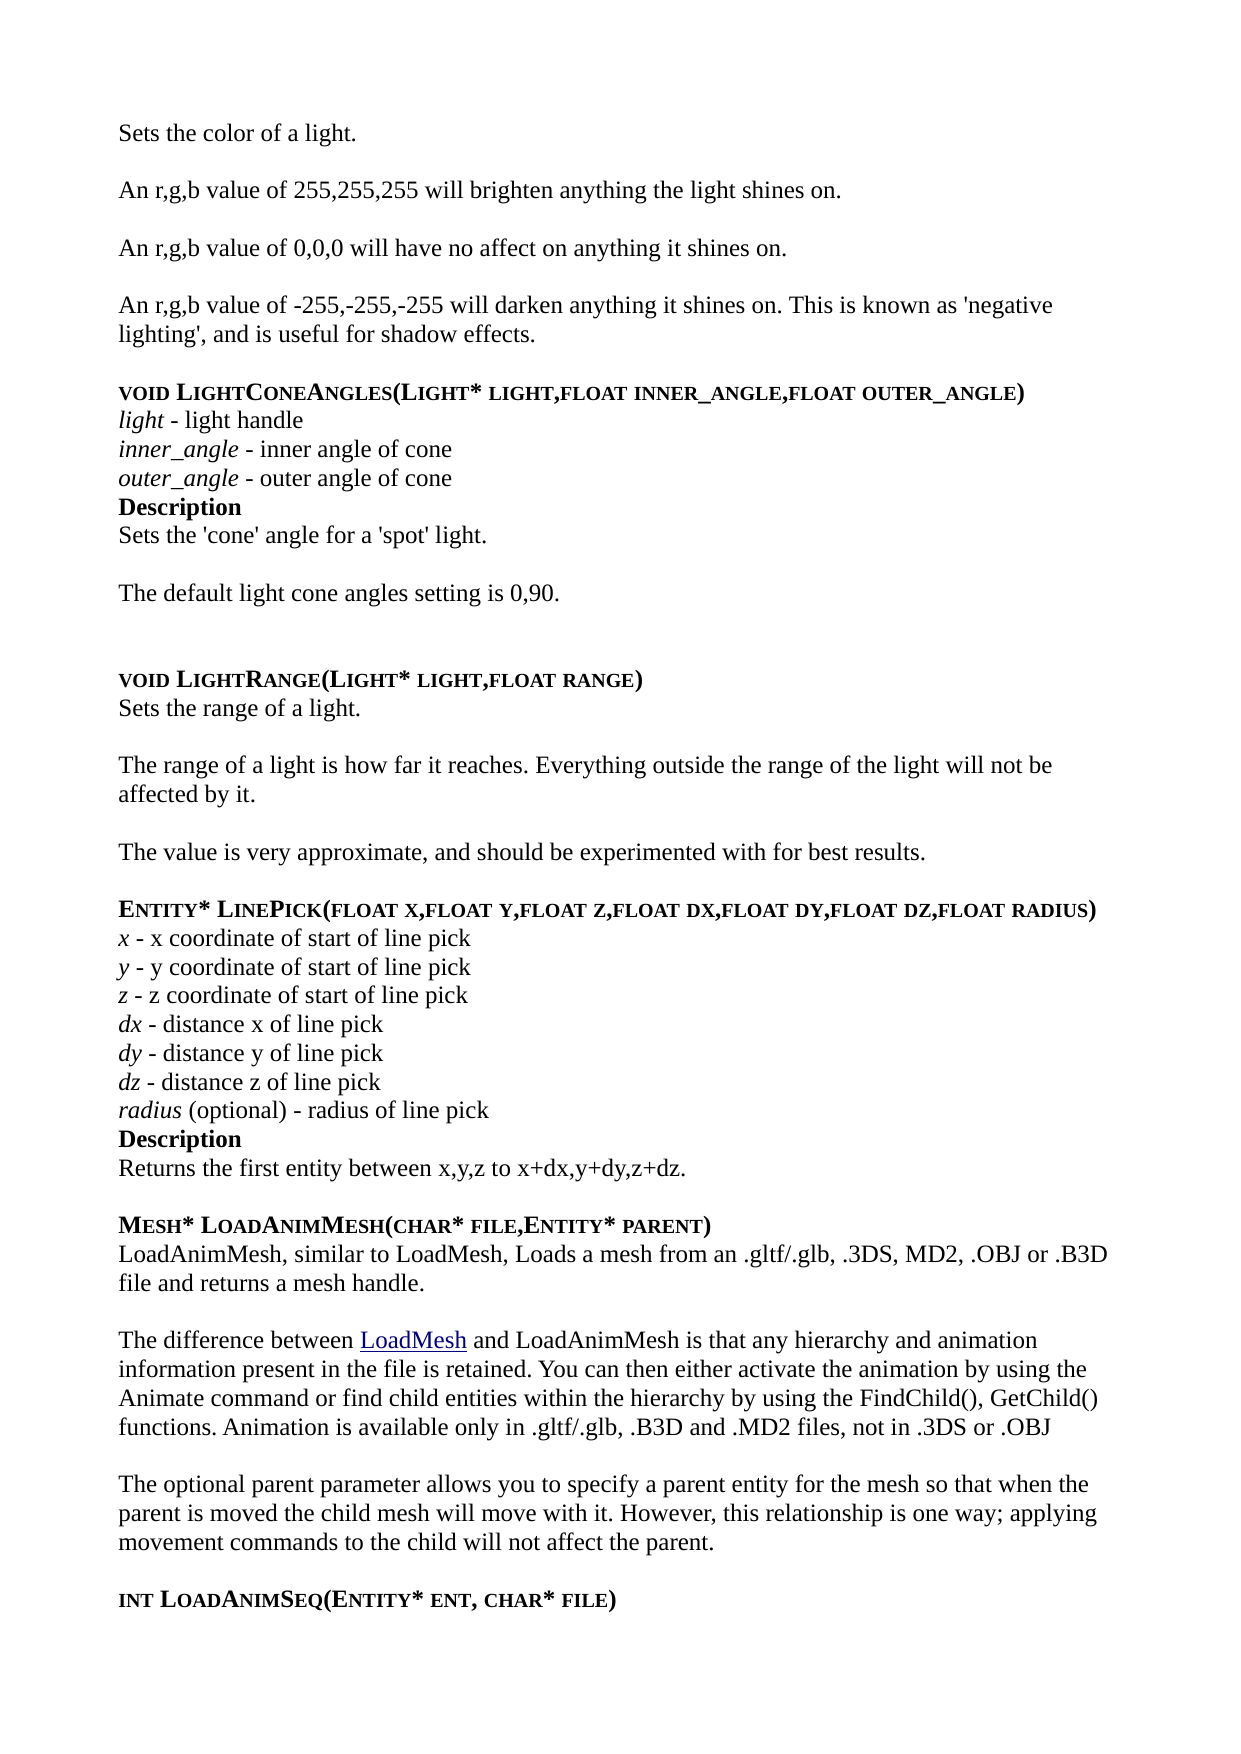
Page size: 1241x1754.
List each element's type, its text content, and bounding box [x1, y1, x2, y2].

text void LightConeAngles(Light* light,float inner_angle,float outer_angle) [118, 377, 1122, 406]
text LoadAnimMesh, similar to LoadMesh, Loads a mesh from an .gltf/.glb, .3DS, MD2, .OBJ or .B3D file and returns a mesh handle. The difference between LoadMesh and LoadAnimMesh is that any hierarchy and animation information present in the file is retained. You can then either activate the animation by using the Animate command or find child entities within the hierarchy by using the FindChild(), GetChild() functions. Animation is available only in .gltf/.glb, .B3D and .MD2 files, not in .3DS or .OBJ The optional parent parameter allows you to specify a parent entity for the mesh so that when the parent is moved the child mesh will move with it. However, this relationship is one way; applying movement commands to the child will not affect the parent. [118, 1239, 1122, 1556]
text x - x coordinate of start of line pick [118, 923, 1122, 952]
text dz - distance z of line pick [118, 1067, 1122, 1096]
text dy - distance y of line pick [118, 1038, 1122, 1067]
text inner_angle - inner angle of cone [118, 434, 1122, 463]
text void LightRange(Light* light,float range) [118, 664, 1122, 693]
text Sets the range of a light. The range of a light is how far it reaches. Everything outside the range of the light will not be affected by it. The value is very approximate, and should be experimented with for best results. [118, 693, 1122, 866]
text Description [118, 1124, 1122, 1153]
text Mesh* LoadAnimMesh(char* file,Entity* parent) [118, 1211, 1122, 1239]
text y - y coordinate of start of line pick [118, 952, 1122, 981]
text outer_angle - outer angle of cone [118, 463, 1122, 492]
text light - light handle [118, 406, 1122, 434]
text Returns the first entity between x,y,z to x+dx,y+dy,z+dz. [118, 1153, 1122, 1182]
text Description [118, 492, 1122, 521]
text Sets the 'cone' angle for a 'spot' light. [118, 521, 1122, 549]
text The default light cone angles setting is 0,90. [118, 578, 1122, 607]
text dx - distance x of line pick [118, 1009, 1122, 1038]
text Sets the color of a light. An r,g,b value of 255,255,255 will brighten anything the light shines on. An r,g,b value of 0,0,0 will have no affect on anything it shines on. An r,g,b value of -255,-255,-255 will darken anything it shines on. This is known as 'negative lighting', and is useful for shadow effects. [118, 118, 1122, 348]
text Entity* LinePick(float x,float y,float z,float dx,float dy,float dz,float radius) [118, 894, 1122, 923]
text radius (optional) - radius of line pick [118, 1096, 1122, 1124]
text int LoadAnimSeq(Entity* ent, char* file) [118, 1584, 1122, 1613]
text z - z coordinate of start of line pick [118, 981, 1122, 1009]
